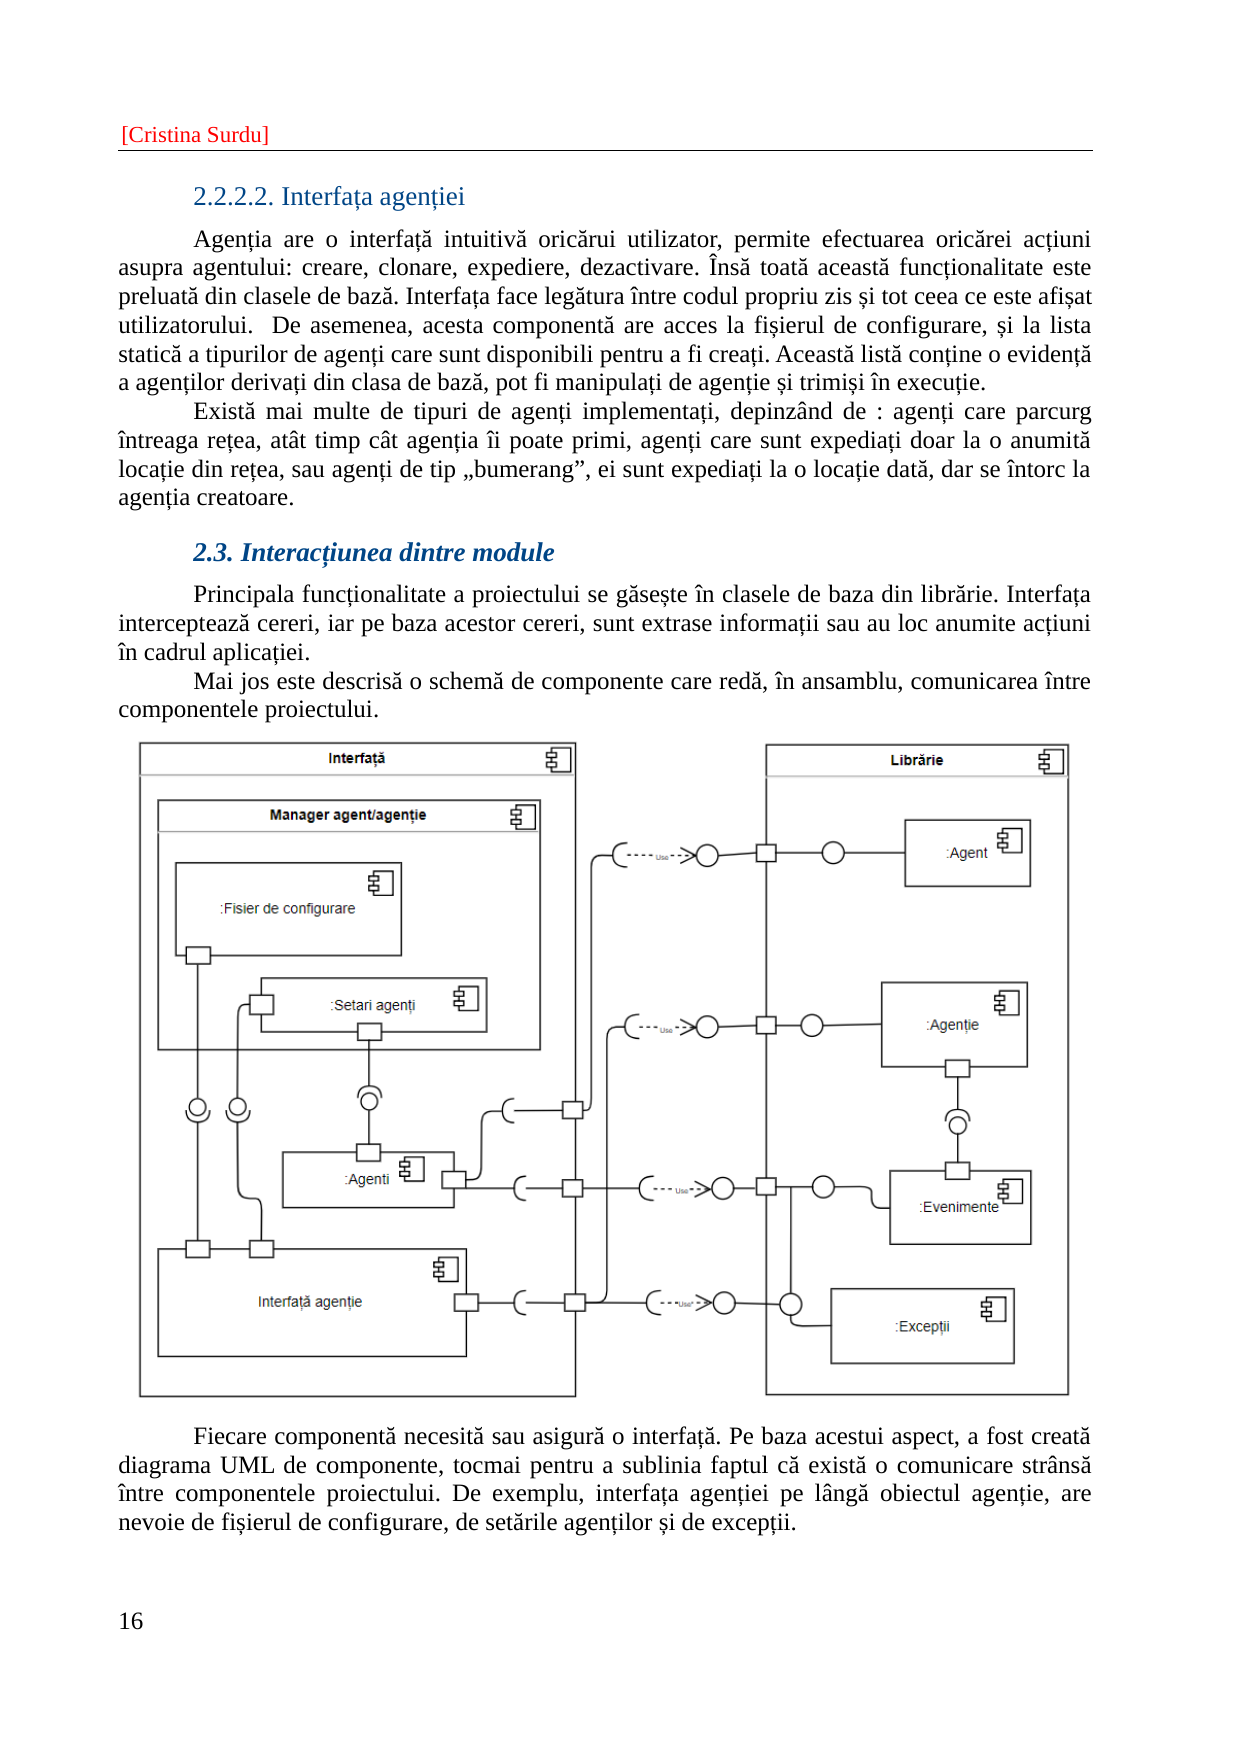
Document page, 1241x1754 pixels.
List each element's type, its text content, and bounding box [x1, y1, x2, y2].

text Principala funcționalitate a proiectului se găsește în clasele de baza din librărie. Interfața interceptează cereri, iar pe baza acestor cereri, sunt extrase informații sau au loc anumite acțiuni în cadrul aplicației. [118, 579, 1093, 666]
subtitle Interacțiunea dintre module [193, 536, 1093, 567]
text Fiecare componentă necesită sau asigură o interfață. Pe baza acestui aspect, a fost creată diagrama UML de componente, tocmai pentru a sublinia faptul că există o comunicare strânsă între componentele proiectului. De exemplu, interfața agenției pe lângă obiectul agenție, are nevoie de fișierul de configurare, de setările agenților și de excepții. [118, 1421, 1093, 1536]
subtitle Interfața agenției [193, 180, 1093, 211]
text Mai jos este descrisă o schemă de componente care redă, în ansamblu, comunicarea între componentele proiectului. [118, 666, 1093, 723]
text Agenția are o interfață intuitivă oricărui utilizator, permite efectuarea oricărei acțiuni asupra agentului: creare, clonare, expediere, dezactivare. Însă toată această funcționalitate este preluată din clasele de bază. Interfața face legătura între codul propriu zis și tot ceea ce este afișat utilizatorului. De asemenea, acesta componentă are acces la fișierul de configurare, și la lista statică a tipurilor de agenți care sunt disponibili pentru a fi creați. Această listă conține o evidență a agenților derivați din clasa de bază, pot fi manipulați de agenție și trimiși în execuție. [118, 224, 1093, 396]
text Există mai multe de tipuri de agenți implementați, depinzând de : agenți care parcurg întreaga rețea, atât timp cât agenția îi poate primi, agenți care sunt expediați doar la o anumită locație din rețea, sau agenți de tip „bumerang”, ei sunt expediați la o locație dată, dar se întorc la agenția creatoare. [118, 396, 1093, 511]
picture [118, 723, 1093, 1421]
